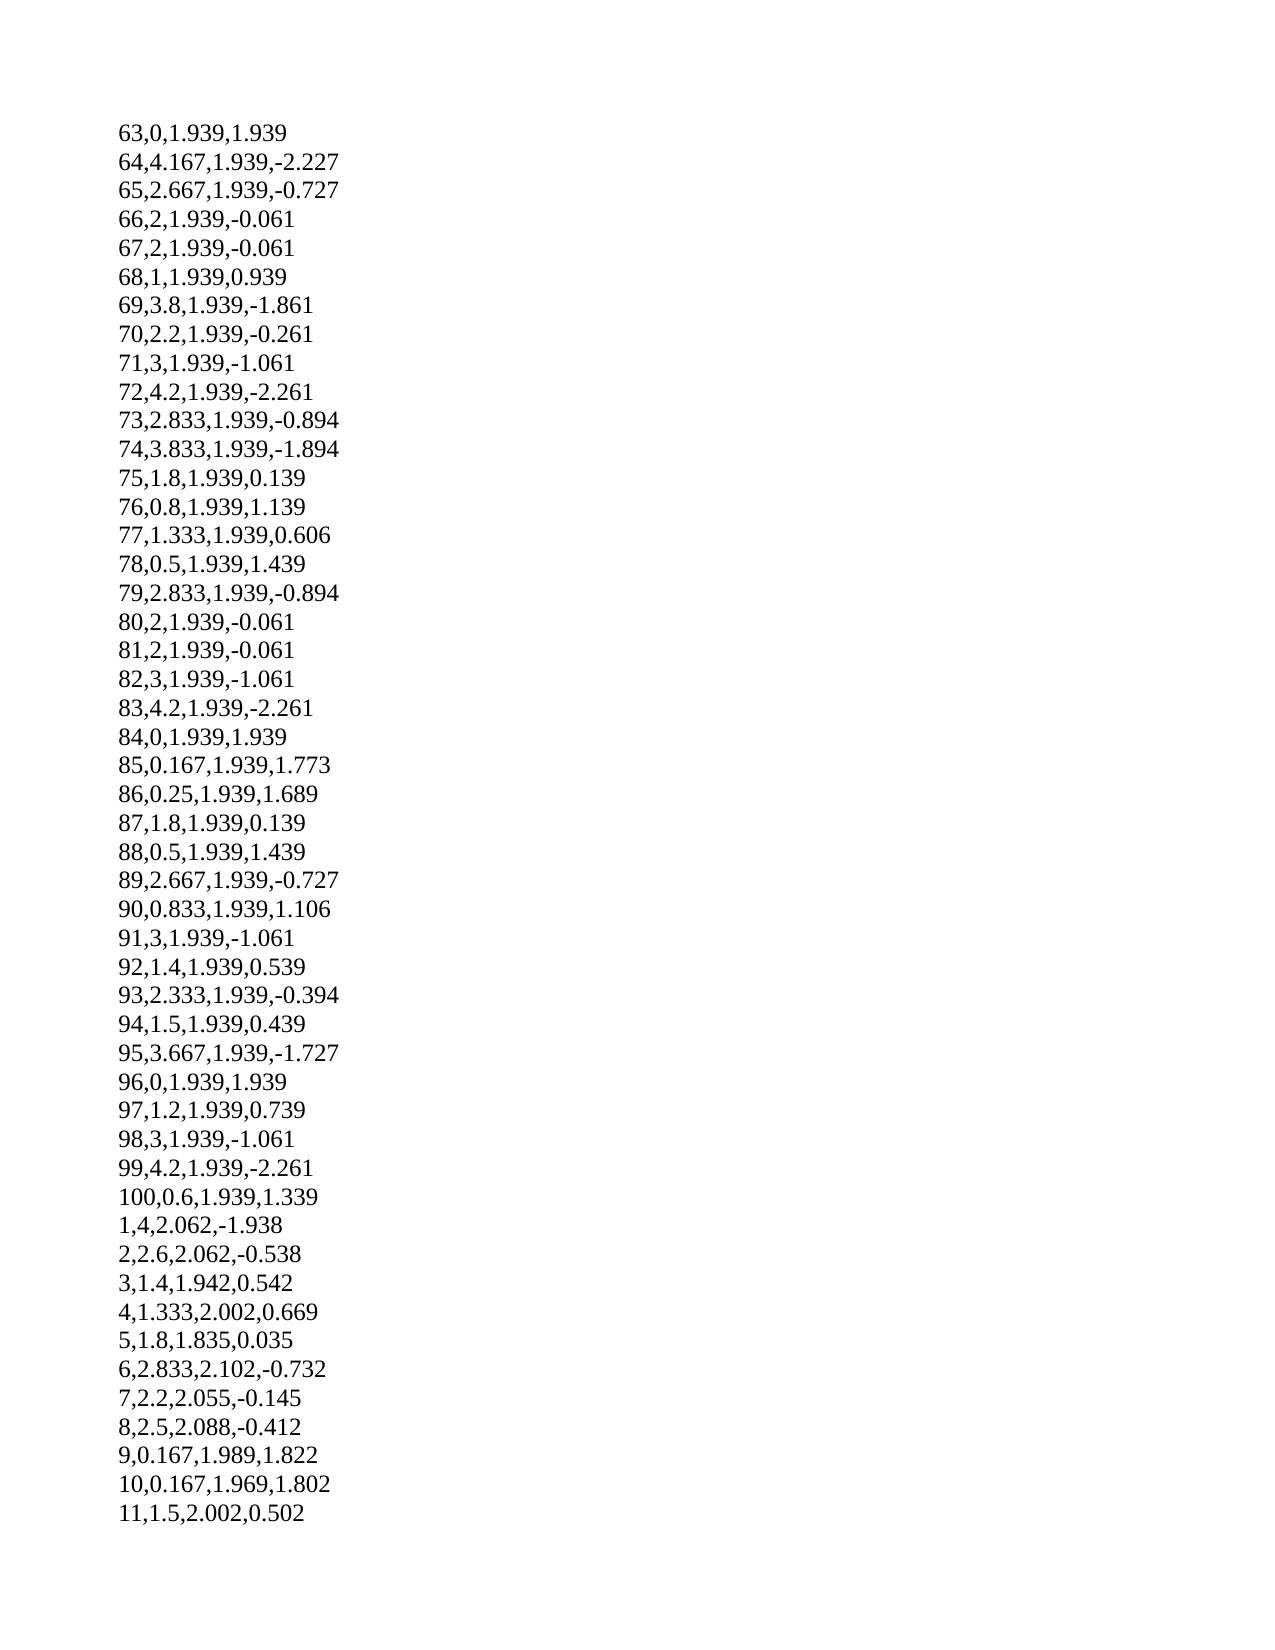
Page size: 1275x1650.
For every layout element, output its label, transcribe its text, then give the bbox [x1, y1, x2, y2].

text 4,1.333,2.002,0.669 [118, 1297, 1157, 1326]
text 6,2.833,2.102,-0.732 [118, 1354, 1157, 1383]
text 75,1.8,1.939,0.139 [118, 463, 1157, 492]
text 96,0,1.939,1.939 [118, 1067, 1157, 1096]
text 8,2.5,2.088,-0.412 [118, 1412, 1157, 1441]
text 87,1.8,1.939,0.139 [118, 808, 1157, 837]
text 64,4.167,1.939,-2.227 [118, 147, 1157, 176]
text 80,2,1.939,-0.061 [118, 607, 1157, 636]
text 3,1.4,1.942,0.542 [118, 1268, 1157, 1297]
text 84,0,1.939,1.939 [118, 722, 1157, 751]
text 93,2.333,1.939,-0.394 [118, 981, 1157, 1009]
text 1,4,2.062,-1.938 [118, 1211, 1157, 1239]
text 71,3,1.939,-1.061 [118, 348, 1157, 377]
text 77,1.333,1.939,0.606 [118, 521, 1157, 549]
text 92,1.4,1.939,0.539 [118, 952, 1157, 981]
text 89,2.667,1.939,-0.727 [118, 866, 1157, 894]
text 91,3,1.939,-1.061 [118, 923, 1157, 952]
text 81,2,1.939,-0.061 [118, 636, 1157, 664]
text 95,3.667,1.939,-1.727 [118, 1038, 1157, 1067]
text 79,2.833,1.939,-0.894 [118, 578, 1157, 607]
text 63,0,1.939,1.939 [118, 118, 1157, 147]
text 65,2.667,1.939,-0.727 [118, 176, 1157, 204]
text 69,3.8,1.939,-1.861 [118, 291, 1157, 319]
text 7,2.2,2.055,-0.145 [118, 1383, 1157, 1412]
text 67,2,1.939,-0.061 [118, 233, 1157, 262]
text 74,3.833,1.939,-1.894 [118, 434, 1157, 463]
text 78,0.5,1.939,1.439 [118, 549, 1157, 578]
text 73,2.833,1.939,-0.894 [118, 406, 1157, 434]
text 66,2,1.939,-0.061 [118, 204, 1157, 233]
text 86,0.25,1.939,1.689 [118, 779, 1157, 808]
text 85,0.167,1.939,1.773 [118, 751, 1157, 779]
text 9,0.167,1.989,1.822 [118, 1441, 1157, 1469]
text 76,0.8,1.939,1.139 [118, 492, 1157, 521]
text 88,0.5,1.939,1.439 [118, 837, 1157, 866]
text 2,2.6,2.062,-0.538 [118, 1239, 1157, 1268]
text 68,1,1.939,0.939 [118, 262, 1157, 291]
text 83,4.2,1.939,-2.261 [118, 693, 1157, 722]
text 5,1.8,1.835,0.035 [118, 1326, 1157, 1354]
text 97,1.2,1.939,0.739 [118, 1096, 1157, 1124]
text 70,2.2,1.939,-0.261 [118, 319, 1157, 348]
text 10,0.167,1.969,1.802 [118, 1469, 1157, 1498]
text 100,0.6,1.939,1.339 [118, 1182, 1157, 1211]
text 82,3,1.939,-1.061 [118, 664, 1157, 693]
text 11,1.5,2.002,0.502 [118, 1498, 1157, 1527]
text 94,1.5,1.939,0.439 [118, 1009, 1157, 1038]
text 90,0.833,1.939,1.106 [118, 894, 1157, 923]
text 98,3,1.939,-1.061 [118, 1124, 1157, 1153]
text 99,4.2,1.939,-2.261 [118, 1153, 1157, 1182]
text 72,4.2,1.939,-2.261 [118, 377, 1157, 406]
